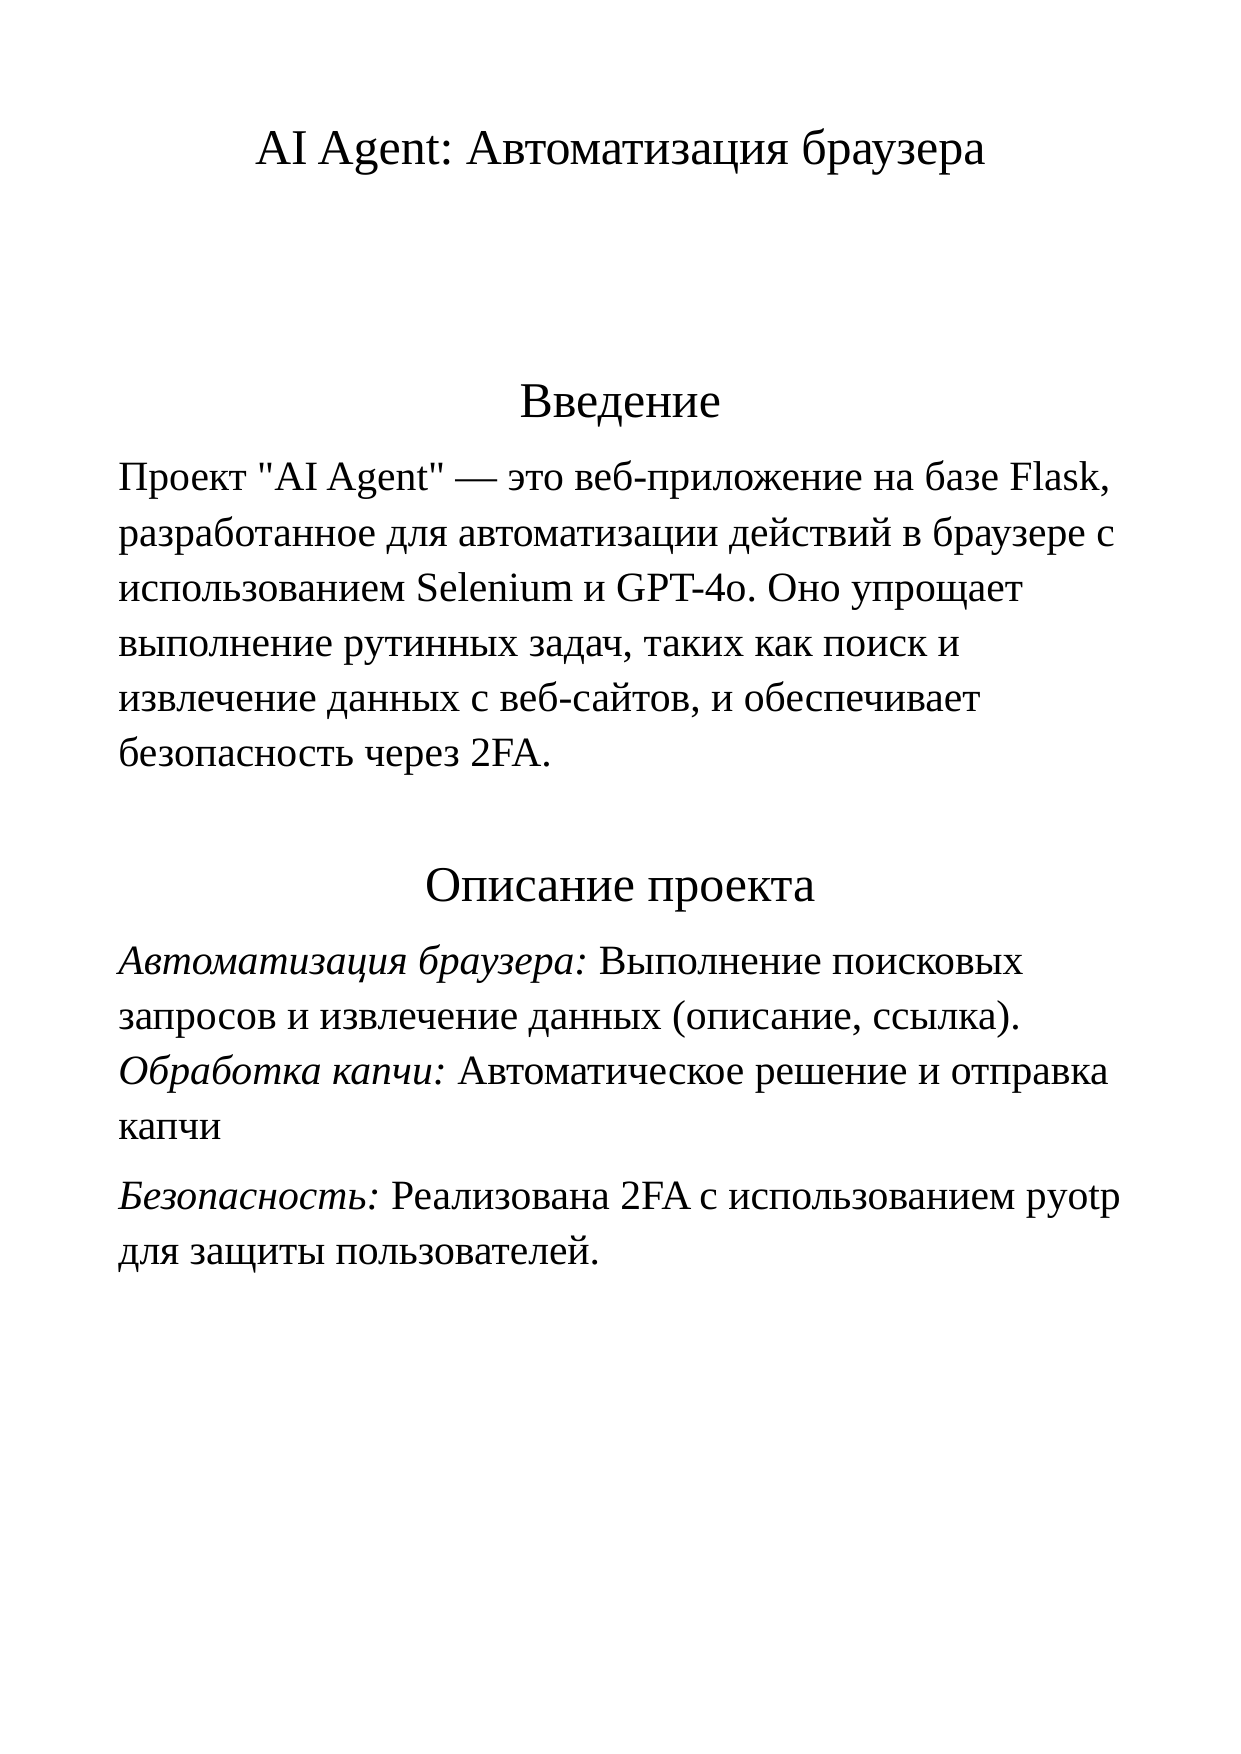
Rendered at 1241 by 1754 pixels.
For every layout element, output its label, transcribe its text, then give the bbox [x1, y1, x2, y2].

text Автоматизация браузера: Выполнение поисковых запросов и извлечение данных (описание, ссылка). Обработка капчи: Автоматическое решение и отправка капчи [118, 935, 1122, 1148]
text Проект "AI Agent" — это веб-приложение на базе Flask, разработанное для автоматизации действий в браузере с использованием Selenium и GPT-4o. Оно упрощает выполнение рутинных задач, таких как поиск и извлечение данных с веб-сайтов, и обеспечивает безопасность через 2FA. [118, 452, 1122, 775]
text Введение [118, 371, 1122, 429]
text Безопасность: Реализована 2FA с использованием pyotp для защиты пользователей. [118, 1170, 1122, 1273]
text Описание проекта [118, 854, 1122, 912]
text AI Agent: Автоматизация браузера [118, 118, 1122, 176]
